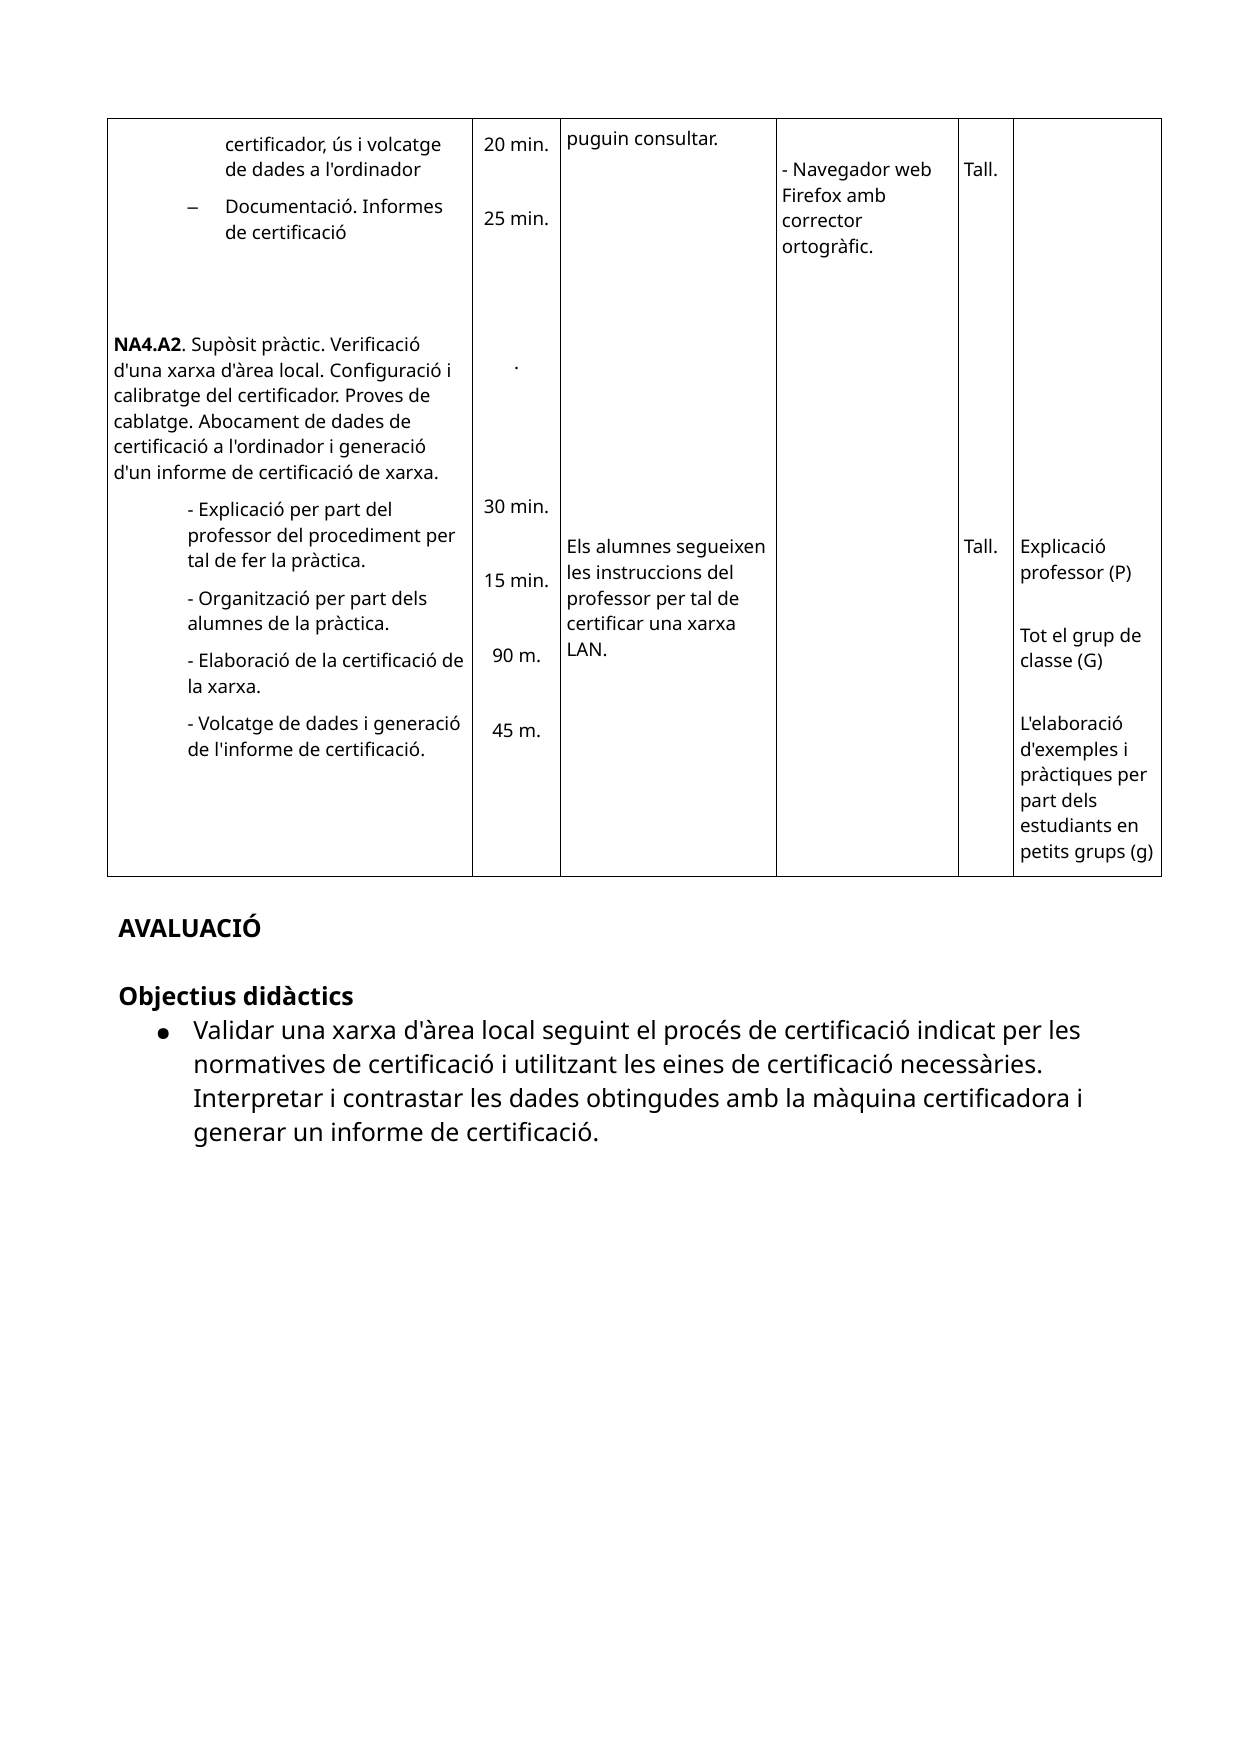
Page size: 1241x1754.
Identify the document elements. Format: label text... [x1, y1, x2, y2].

table_cell Tall. Tall. [959, 119, 1013, 876]
list Validar una xarxa d'àrea local seguint el procés de certificació indicat per les normatives de certificació i utilitzant les eines de certificació necessàries. Interpretar i contrastar les dades obtingudes amb la màquina certificadora i generar un informe de certificació. [156, 1013, 1122, 1149]
text AVALUACIÓ [118, 911, 1122, 945]
table_cell puguin consultar. Els alumnes segueixen les instruccions del professor per tal de certificar una xarxa LAN. [561, 119, 776, 876]
table_cell 20 min. 25 min. . 30 min. 15 min. 90 m. 45 m. [473, 119, 560, 876]
table_cell Explicació professor (P) Tot el grup de classe (G) L'elaboració d'exemples i pràctiques per part dels estudiants en petits grups (g) [1014, 119, 1161, 876]
text Objectius didàctics [118, 979, 1122, 1013]
table_cell certificador, ús i volcatge de dades a l'ordinador Documentació. Informes de certificació NA4.A2. Supòsit pràctic. Verificació d'una xarxa d'àrea local. Configuració i calibratge del certificador. Proves de cablatge. Abocament de dades de certificació a l'ordinador i generació d'un informe de certificació de xarxa. - Explicació per part del professor del procediment per tal de fer la pràctica. - Organització per part dels alumnes de la pràctica. - Elaboració de la certificació de la xarxa. - Volcatge de dades i generació de l'informe de certificació. [108, 119, 472, 876]
table_cell - Navegador web Firefox amb corrector ortogràfic. [777, 119, 958, 876]
